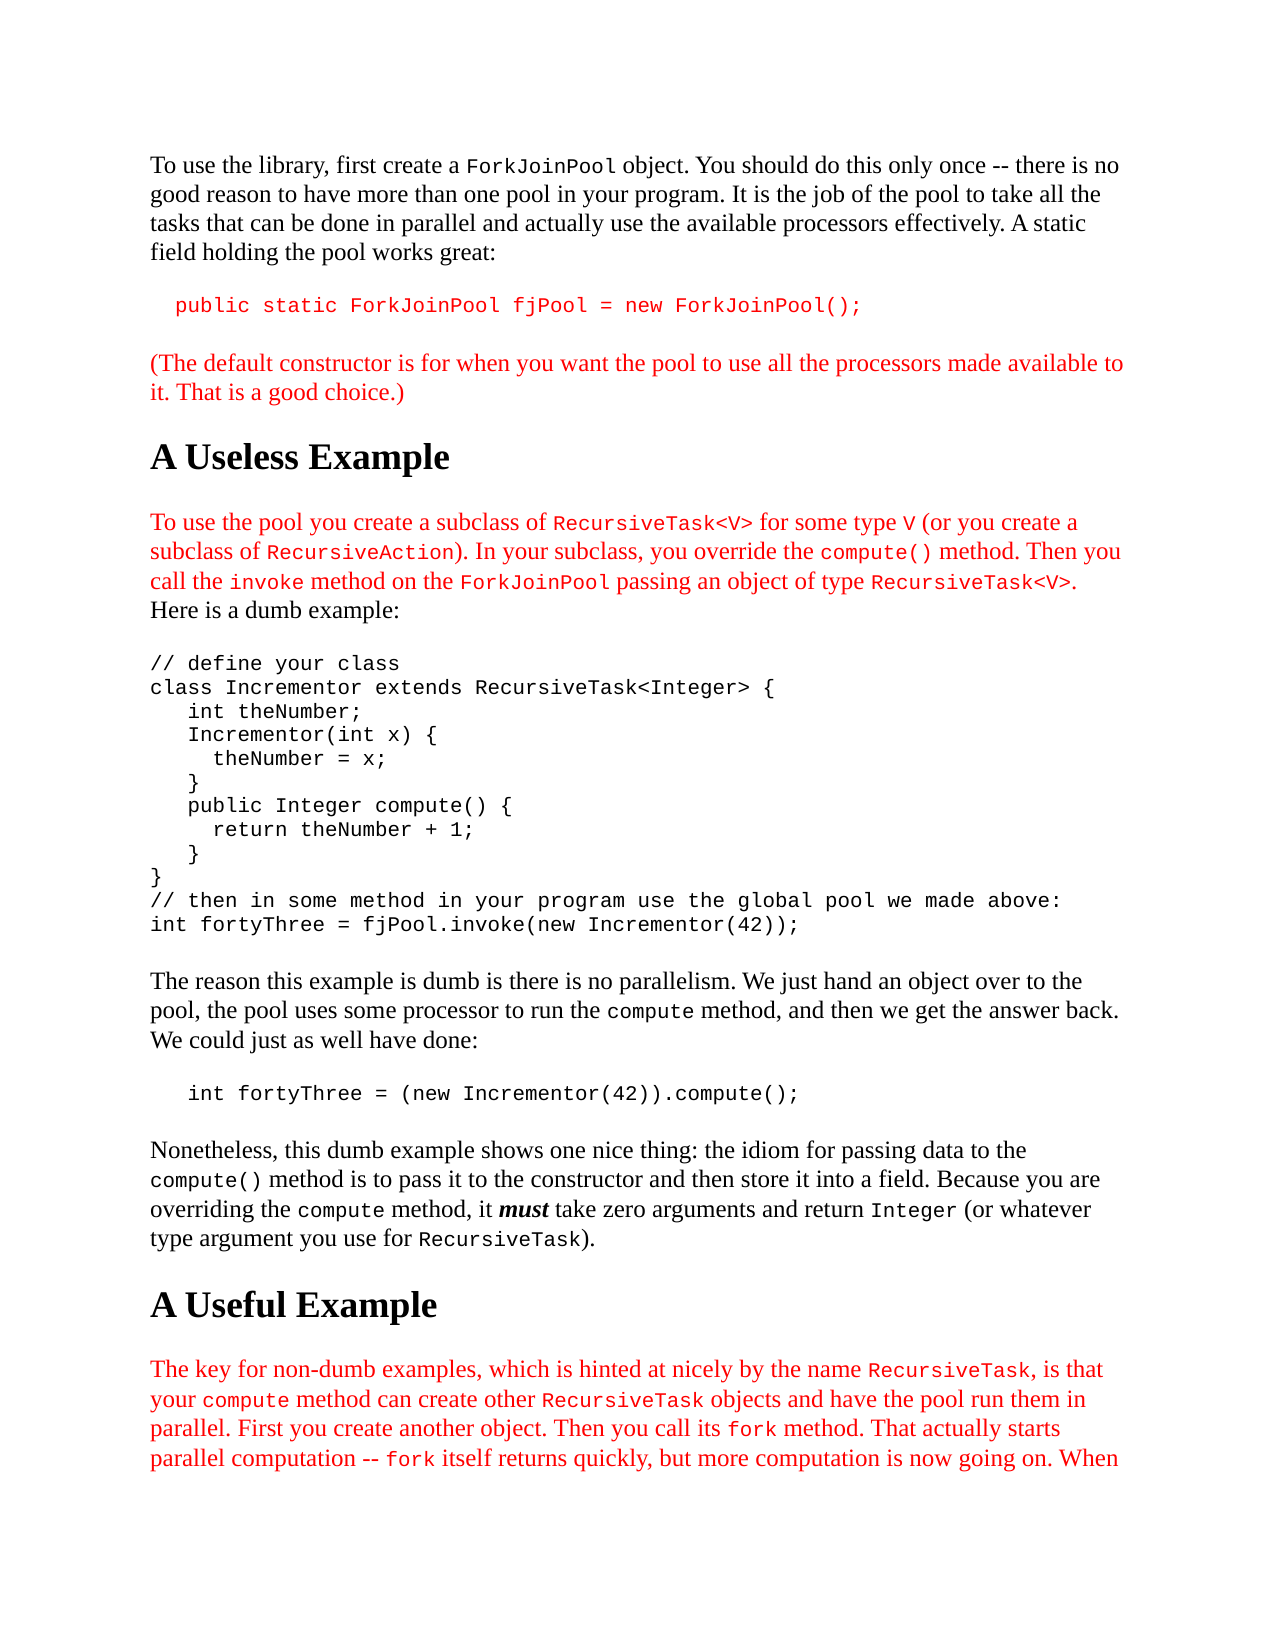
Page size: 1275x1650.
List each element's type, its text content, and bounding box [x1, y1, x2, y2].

text } [150, 843, 1125, 866]
text return theNumber + 1; [150, 819, 1125, 843]
text The key for non-dumb examples, which is hinted at nicely by the name RecursiveTask, is that your compute method can create other RecursiveTask objects and have the pool run them in parallel. First you create another object. Then you call its fork method. That actually starts parallel computation -- fork itself returns quickly, but more computation is now going on. When [150, 1354, 1125, 1473]
text (The default constructor is for when you want the pool to use all the processors made available to it. That is a good choice.) [150, 348, 1125, 405]
text int fortyThree = fjPool.invoke(new Incrementor(42)); [150, 913, 1125, 937]
text Incrementor(int x) { [150, 724, 1125, 748]
text To use the library, first create a ForkJoinPool object. You should do this only once -- there is no good reason to have more than one pool in your program. It is the job of the pool to take all the tasks that can be done in parallel and actually use the available processors effectively. A static field holding the pool works great: [150, 150, 1125, 266]
text theNumber = x; [150, 748, 1125, 772]
text // define your class [150, 653, 1125, 677]
text class Incrementor extends RecursiveTask<Integer> { [150, 677, 1125, 701]
text int fortyThree = (new Incrementor(42)).compute(); [150, 1083, 1125, 1106]
subtitle A Useless Example [150, 434, 1125, 478]
text public Integer compute() { [150, 795, 1125, 819]
subtitle A Useful Example [150, 1282, 1125, 1325]
text Nonetheless, this dumb example shows one nice thing: the idiom for passing data to the compute() method is to pass it to the constructor and then store it into a field. Because you are overriding the compute method, it must take zero arguments and return Integer (or whatever type argument you use for RecursiveTask). [150, 1135, 1125, 1253]
text int theNumber; [150, 701, 1125, 724]
text The reason this example is dumb is there is no parallelism. We just hand an object over to the pool, the pool uses some processor to run the compute method, and then we get the answer back. We could just as well have done: [150, 966, 1125, 1053]
text To use the pool you create a subclass of RecursiveTask<V> for some type V (or you create a subclass of RecursiveAction). In your subclass, you override the compute() method. Then you call the invoke method on the ForkJoinPool passing an object of type RecursiveTask<V>. Here is a dumb example: [150, 507, 1125, 624]
text public static ForkJoinPool fjPool = new ForkJoinPool(); [150, 295, 1125, 319]
text } [150, 772, 1125, 795]
text // then in some method in your program use the global pool we made above: [150, 890, 1125, 913]
text } [150, 866, 1125, 890]
